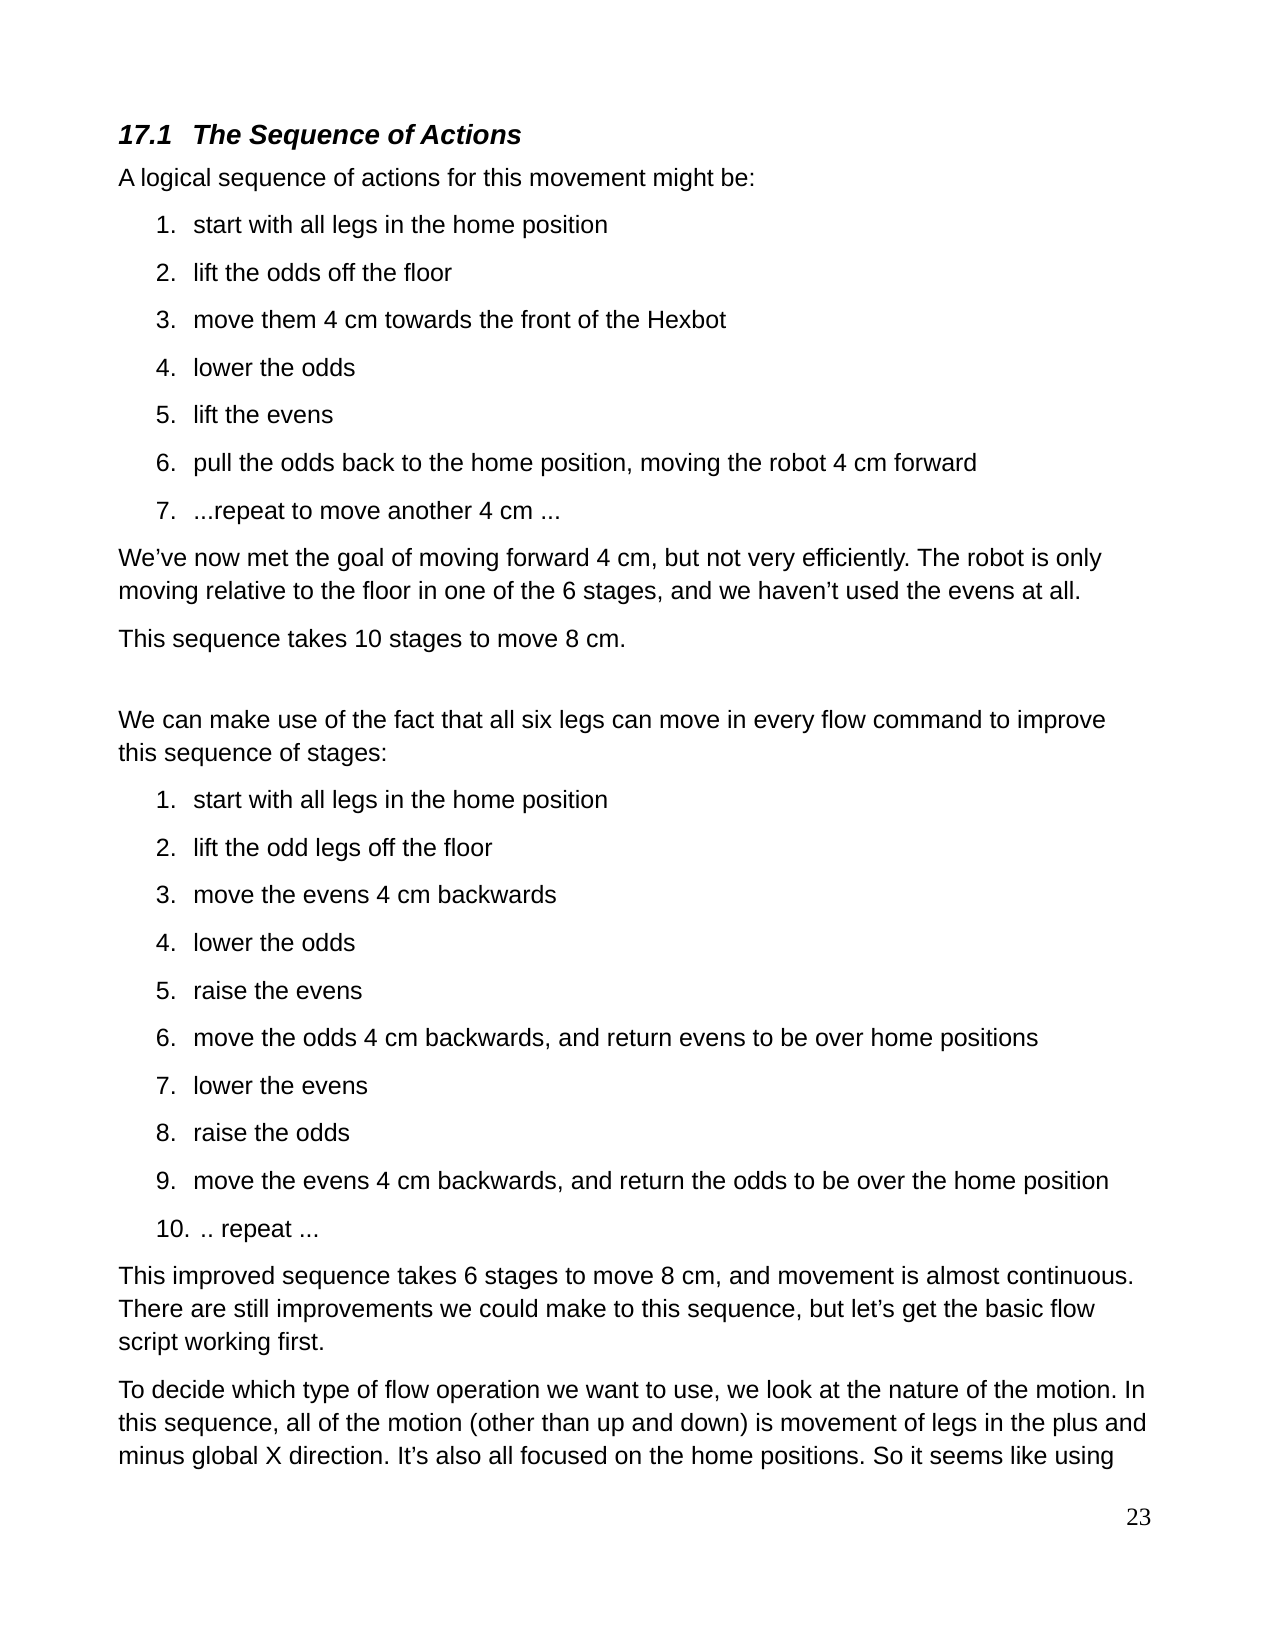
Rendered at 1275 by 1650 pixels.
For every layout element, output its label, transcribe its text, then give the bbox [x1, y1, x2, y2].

list move the evens 4 cm backwards, and return the odds to be over the home position [156, 1166, 1151, 1195]
text We can make use of the fact that all six legs can move in every flow command to improve this sequence of stages: [118, 704, 1151, 766]
list raise the odds [156, 1118, 1151, 1147]
text We’ve now met the goal of moving forward 4 cm, but not very efficiently. The robot is only moving relative to the floor in one of the 6 stages, and we haven’t used the evens at all. [118, 543, 1151, 605]
list lift the odd legs off the floor [156, 833, 1151, 862]
text This improved sequence takes 6 stages to move 8 cm, and movement is almost continuous. There are still improvements we could make to this sequence, but let’s get the basic flow script working first. [118, 1261, 1151, 1356]
list lift the odds off the floor [156, 258, 1151, 286]
list lift the evens [156, 401, 1151, 429]
list lower the evens [156, 1071, 1151, 1099]
list move them 4 cm towards the front of the Hexbot [156, 305, 1151, 334]
list .. repeat ... [156, 1214, 1151, 1242]
list move the evens 4 cm backwards [156, 880, 1151, 909]
text This sequence takes 10 stages to move 8 cm. [118, 624, 1151, 686]
text To decide which type of flow operation we want to use, we look at the nature of the motion. In this sequence, all of the motion (other than up and down) is movement of legs in the plus and minus global X direction. It’s also all focused on the home positions. So it seems like using [118, 1375, 1151, 1470]
list start with all legs in the home position [156, 210, 1151, 239]
list lower the odds [156, 353, 1151, 382]
list ...repeat to move another 4 cm ... [156, 496, 1151, 524]
list move the odds 4 cm backwards, and return evens to be over home positions [156, 1023, 1151, 1052]
list lower the odds [156, 928, 1151, 957]
subtitle The Sequence of Actions [118, 118, 1151, 150]
list pull the odds back to the home position, moving the robot 4 cm forward [156, 448, 1151, 477]
list raise the evens [156, 976, 1151, 1004]
text A logical sequence of actions for this movement might be: [118, 162, 1151, 191]
list start with all legs in the home position [156, 785, 1151, 814]
